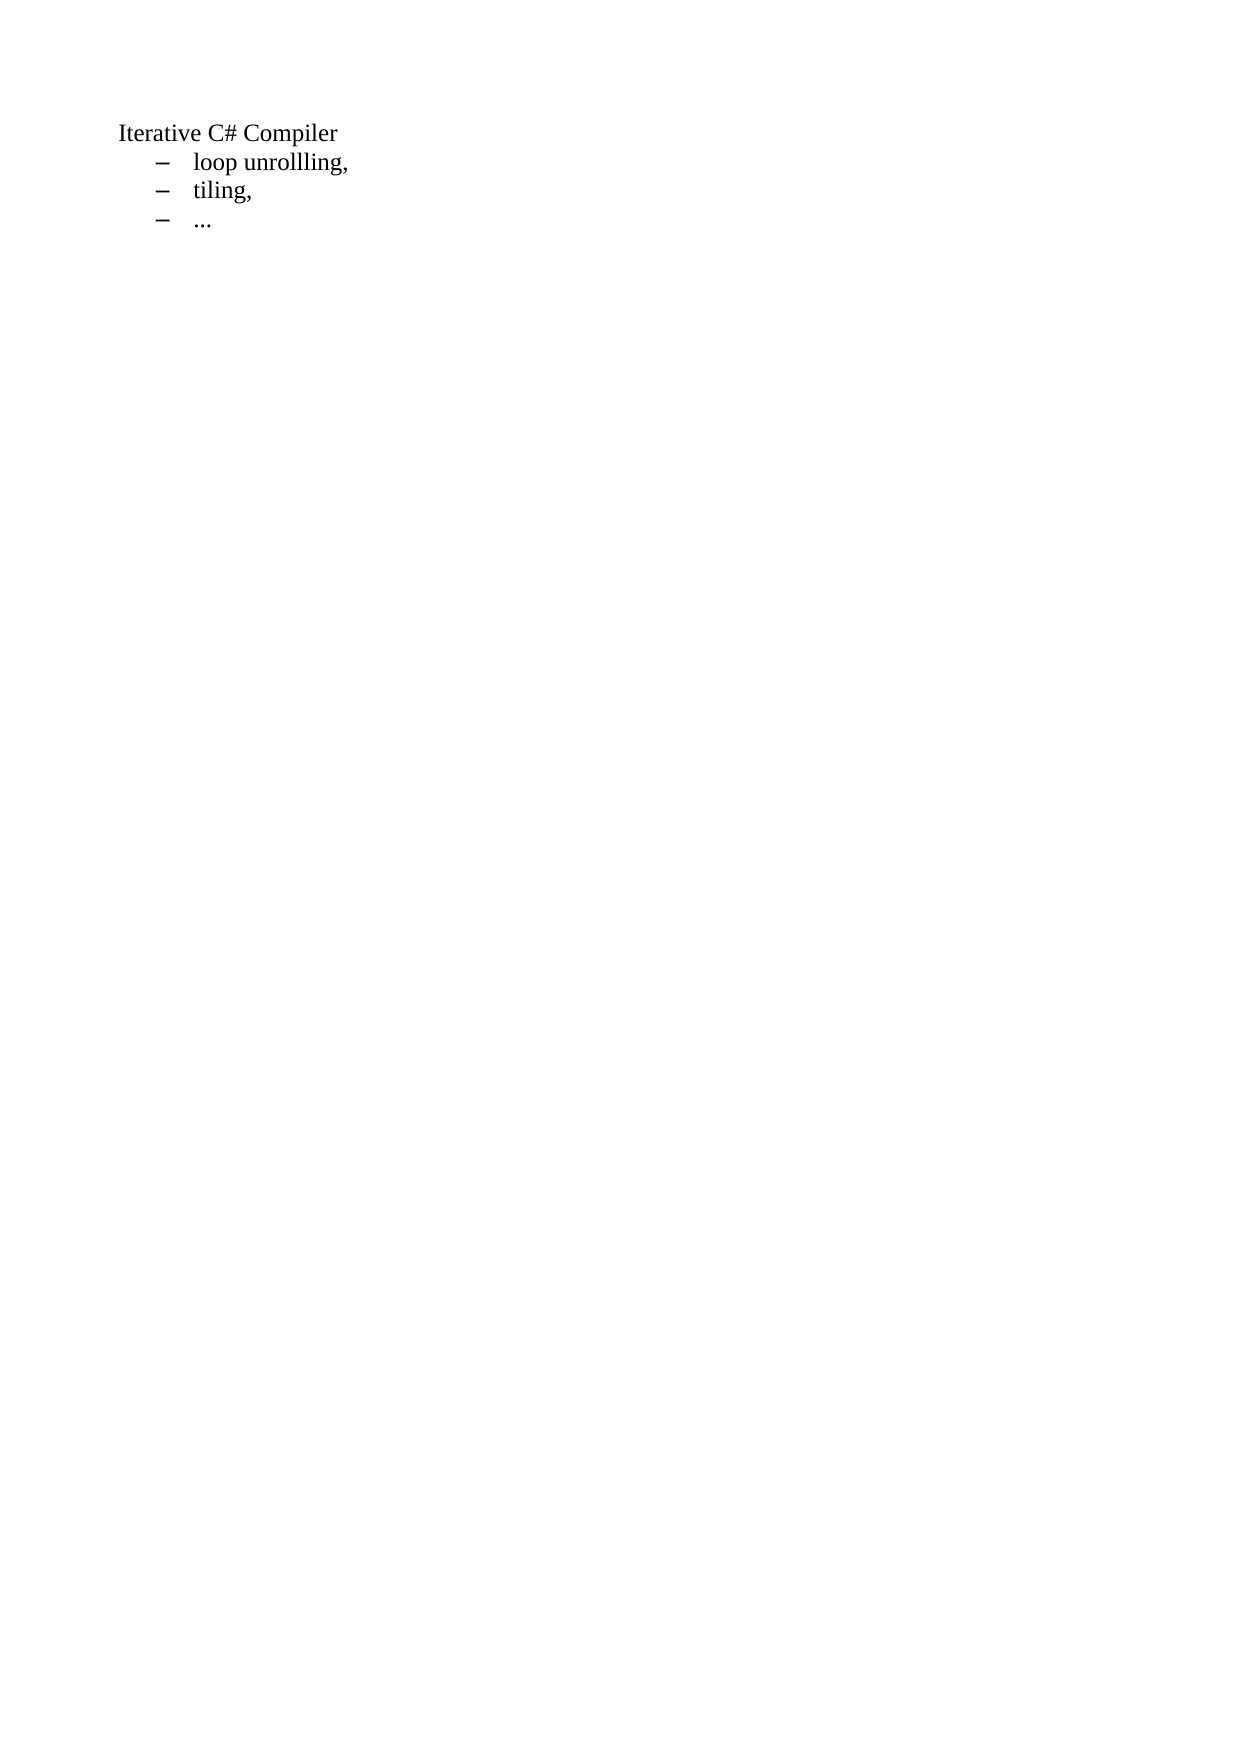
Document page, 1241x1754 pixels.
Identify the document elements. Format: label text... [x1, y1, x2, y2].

list loop unrollling, [156, 147, 1122, 176]
text Iterative C# Compiler [118, 118, 1122, 147]
list tiling, [156, 176, 1122, 204]
list ... [156, 204, 1122, 233]
